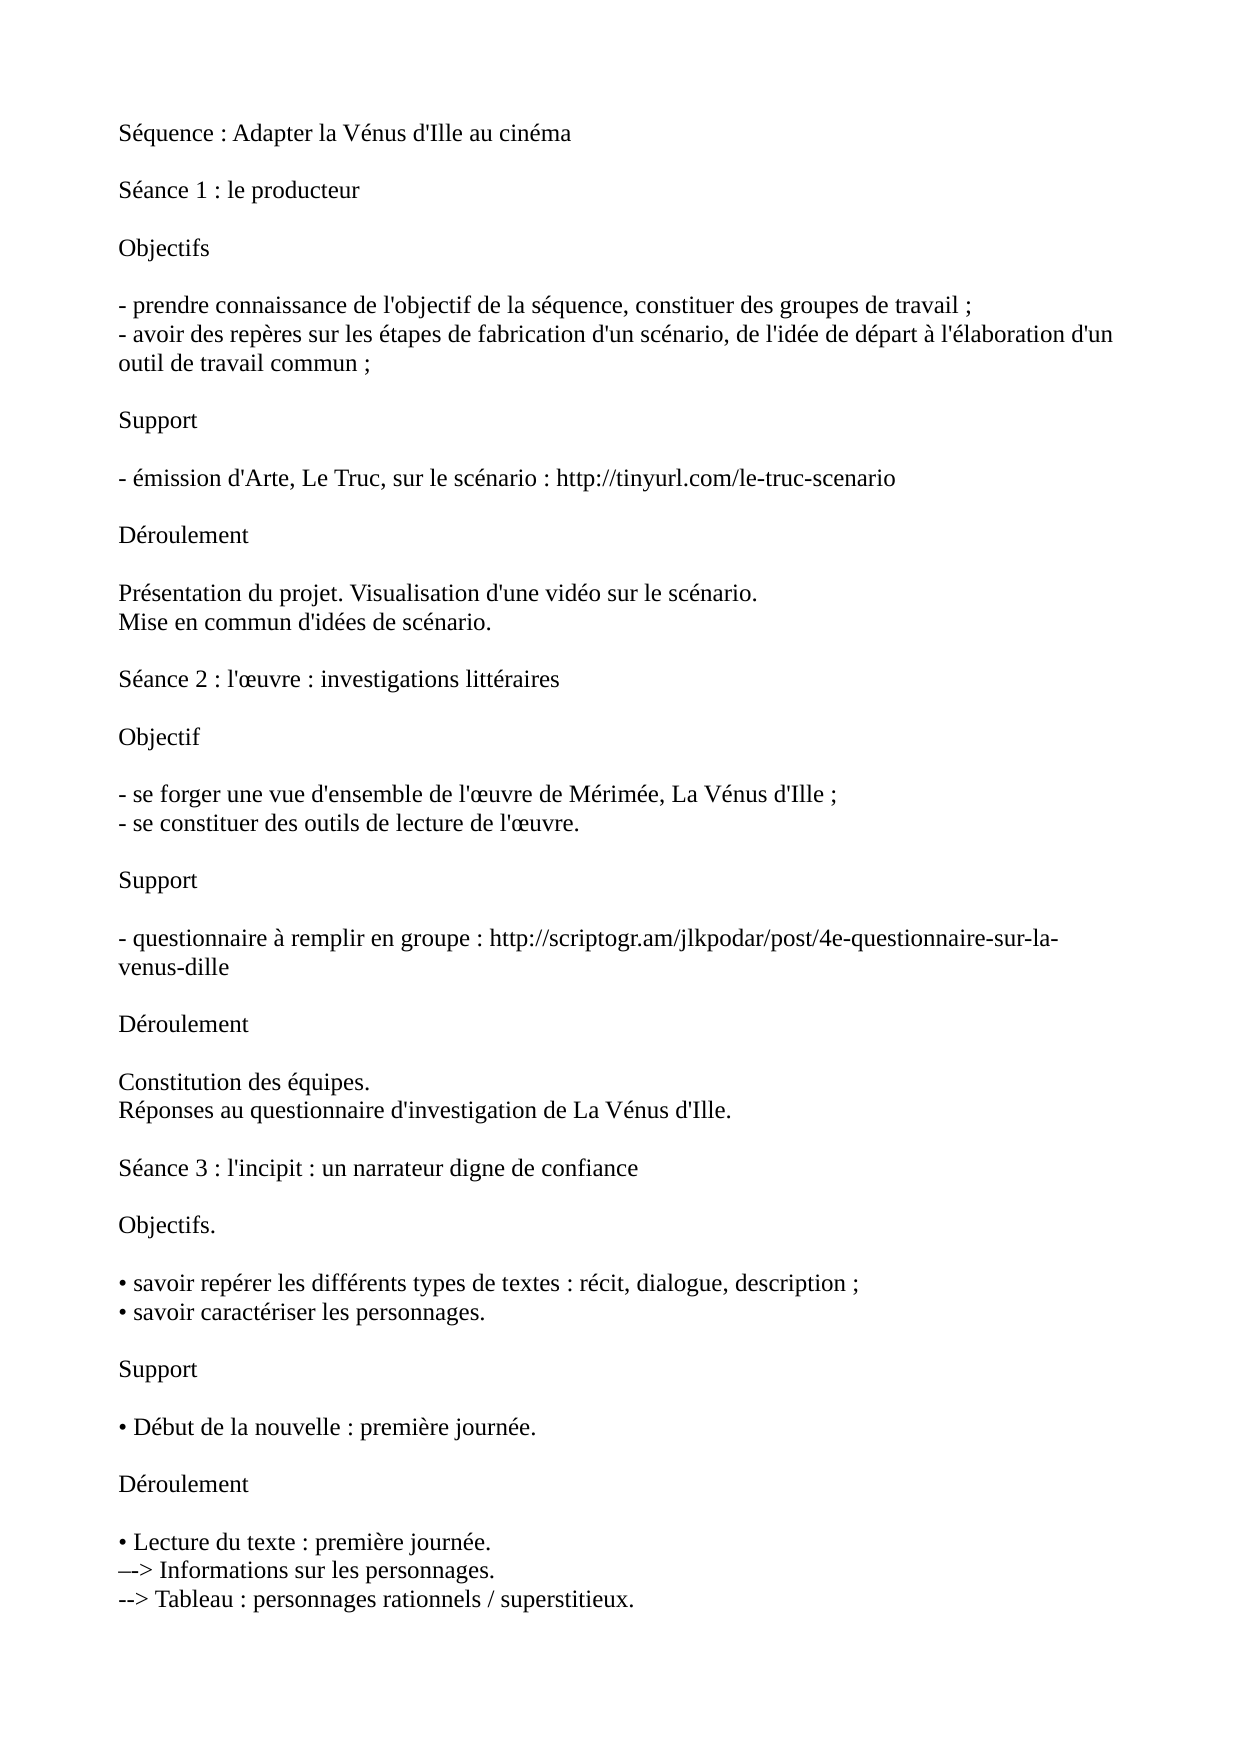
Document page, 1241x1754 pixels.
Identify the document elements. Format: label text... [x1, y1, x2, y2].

text - questionnaire à remplir en groupe : http://scriptogr.am/jlkpodar/post/4e-questionnaire-sur-la-venus-dille [118, 923, 1122, 981]
text Présentation du projet. Visualisation d'une vidéo sur le scénario. [118, 578, 1122, 607]
text Déroulement [118, 521, 1122, 549]
text • savoir repérer les différents types de textes : récit, dialogue, description ; [118, 1268, 1122, 1297]
text Constitution des équipes. [118, 1067, 1122, 1096]
text - émission d'Arte, Le Truc, sur le scénario : http://tinyurl.com/le-truc-scenario [118, 463, 1122, 492]
text --> Tableau : personnages rationnels / superstitieux. [118, 1584, 1122, 1613]
text Séance 2 : l'œuvre : investigations littéraires [118, 664, 1122, 693]
text - se forger une vue d'ensemble de l'œuvre de Mérimée, La Vénus d'Ille ; [118, 779, 1122, 808]
text Déroulement [118, 1009, 1122, 1038]
text • savoir caractériser les personnages. [118, 1297, 1122, 1326]
text Réponses au questionnaire d'investigation de La Vénus d'Ille. [118, 1096, 1122, 1124]
text • Lecture du texte : première journée. [118, 1527, 1122, 1556]
text Objectifs. [118, 1211, 1122, 1239]
text • Début de la nouvelle : première journée. [118, 1412, 1122, 1441]
text Séance 1 : le producteur [118, 176, 1122, 204]
text Support [118, 406, 1122, 434]
text - se constituer des outils de lecture de l'œuvre. [118, 808, 1122, 837]
text –-> Informations sur les personnages. [118, 1556, 1122, 1584]
text Séquence : Adapter la Vénus d'Ille au cinéma [118, 118, 1122, 147]
text - prendre connaissance de l'objectif de la séquence, constituer des groupes de travail ; [118, 291, 1122, 319]
text Objectifs [118, 233, 1122, 262]
text - avoir des repères sur les étapes de fabrication d'un scénario, de l'idée de départ à l'élaboration d'un outil de travail commun ; [118, 319, 1122, 377]
text Support [118, 1354, 1122, 1383]
text Déroulement [118, 1469, 1122, 1498]
text Support [118, 866, 1122, 894]
text Séance 3 : l'incipit : un narrateur digne de confiance [118, 1153, 1122, 1182]
text Mise en commun d'idées de scénario. [118, 607, 1122, 636]
text Objectif [118, 722, 1122, 751]
